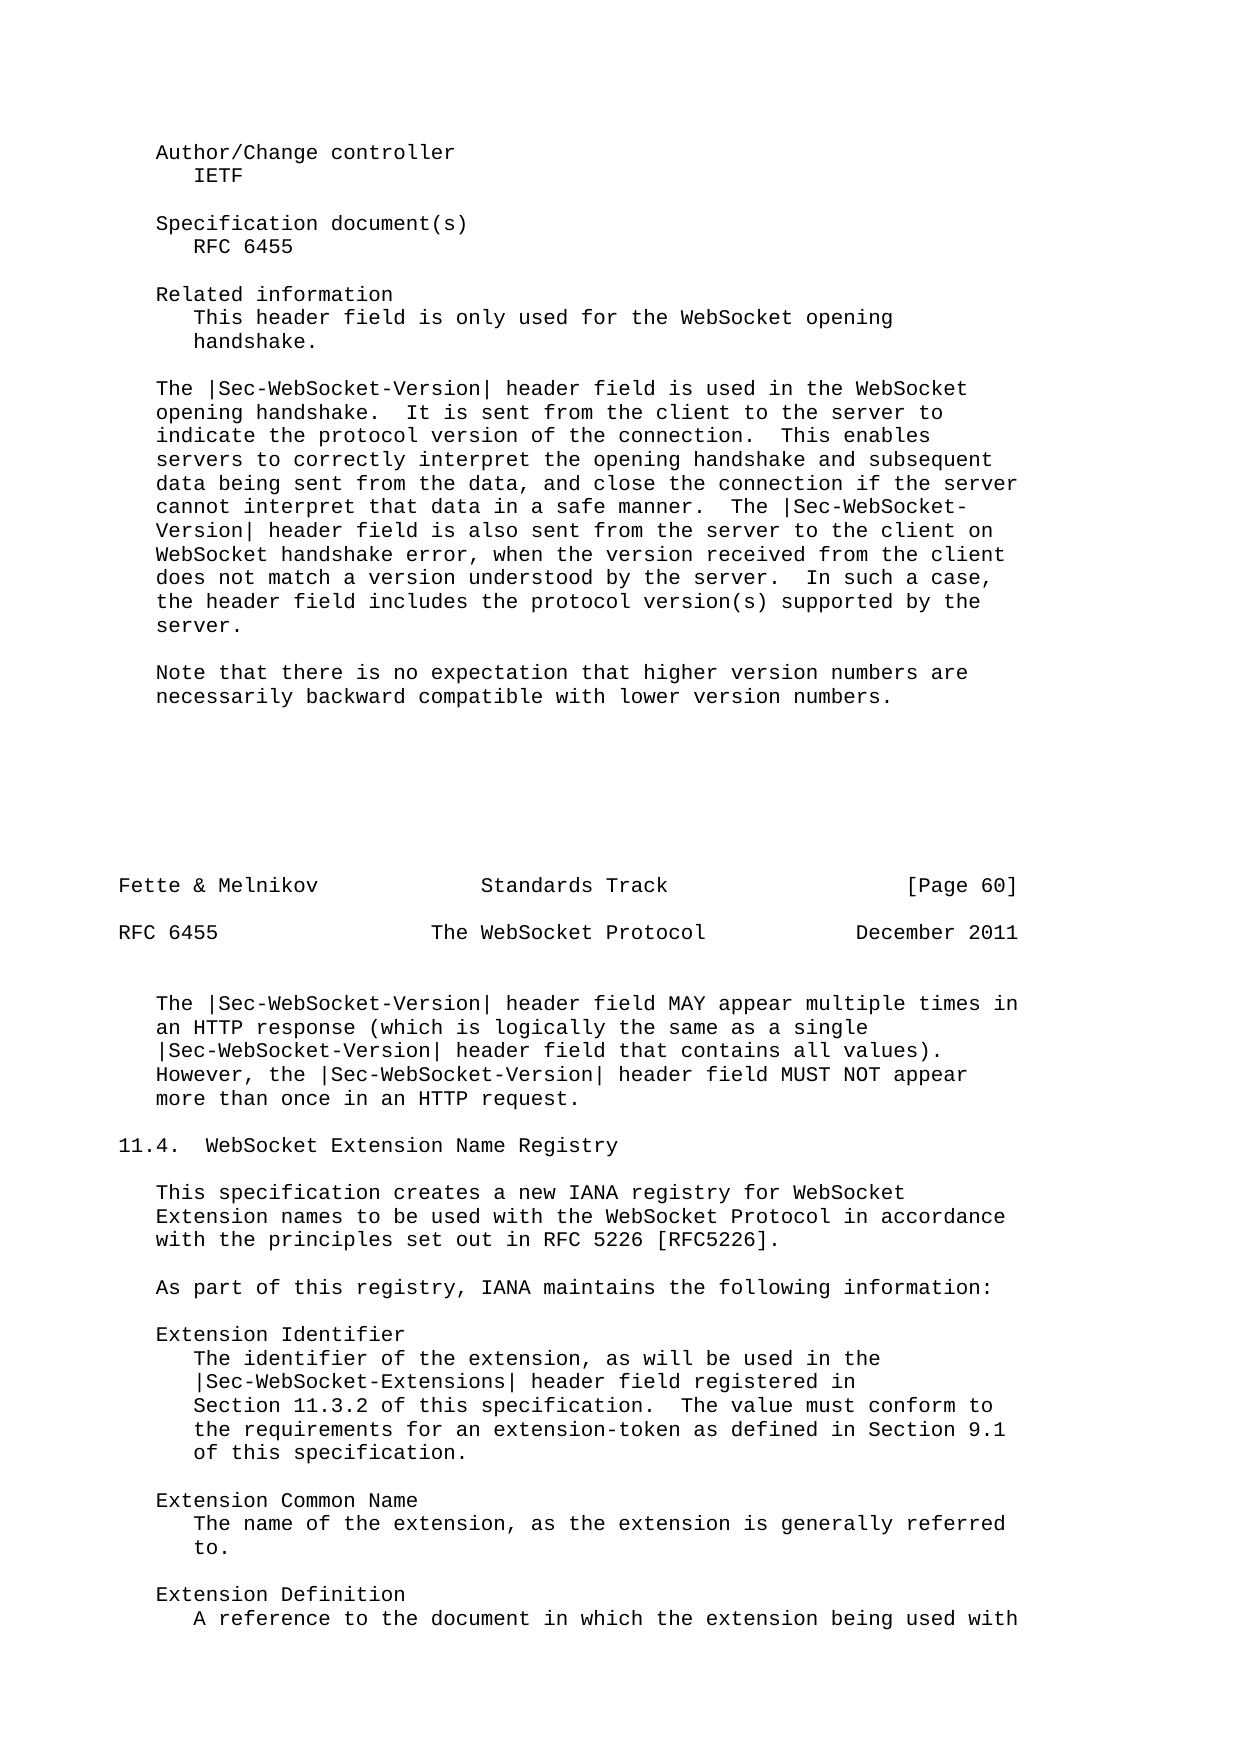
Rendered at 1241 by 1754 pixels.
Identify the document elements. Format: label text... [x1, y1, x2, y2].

text with the principles set out in RFC 5226 [RFC5226]. [118, 1229, 1122, 1253]
text more than once in an HTTP request. [118, 1088, 1122, 1111]
text However, the |Sec-WebSocket-Version| header field MUST NOT appear [118, 1064, 1122, 1088]
text RFC 6455 The WebSocket Protocol December 2011 [118, 922, 1122, 946]
text Note that there is no expectation that higher version numbers are [118, 662, 1122, 686]
text does not match a version understood by the server. In such a case, [118, 567, 1122, 591]
text As part of this registry, IANA maintains the following information: [118, 1277, 1122, 1300]
text handshake. [118, 331, 1122, 354]
text This header field is only used for the WebSocket opening [118, 307, 1122, 331]
text of this specification. [118, 1442, 1122, 1466]
text Extension Definition [118, 1584, 1122, 1608]
text Specification document(s) [118, 213, 1122, 236]
text the header field includes the protocol version(s) supported by the [118, 591, 1122, 615]
text Version| header field is also sent from the server to the client on [118, 520, 1122, 544]
text The name of the extension, as the extension is generally referred [118, 1513, 1122, 1537]
text WebSocket handshake error, when the version received from the client [118, 544, 1122, 567]
text RFC 6455 [118, 236, 1122, 260]
text Section 11.3.2 of this specification. The value must conform to [118, 1395, 1122, 1419]
text The |Sec-WebSocket-Version| header field MAY appear multiple times in [118, 993, 1122, 1017]
text an HTTP response (which is logically the same as a single [118, 1017, 1122, 1040]
text necessarily backward compatible with lower version numbers. [118, 686, 1122, 709]
text Author/Change controller [118, 142, 1122, 165]
text servers to correctly interpret the opening handshake and subsequent [118, 449, 1122, 473]
text data being sent from the data, and close the connection if the server [118, 473, 1122, 496]
text This specification creates a new IANA registry for WebSocket [118, 1182, 1122, 1206]
text opening handshake. It is sent from the client to the server to [118, 402, 1122, 426]
text cannot interpret that data in a safe manner. The |Sec-WebSocket- [118, 496, 1122, 520]
text Fette & Melnikov Standards Track [Page 60] [118, 875, 1122, 898]
text to. [118, 1537, 1122, 1561]
text The identifier of the extension, as will be used in the [118, 1348, 1122, 1371]
text |Sec-WebSocket-Version| header field that contains all values). [118, 1040, 1122, 1064]
text A reference to the document in which the extension being used with [118, 1608, 1122, 1631]
text Extension Common Name [118, 1489, 1122, 1513]
text Extension names to be used with the WebSocket Protocol in accordance [118, 1206, 1122, 1229]
text |Sec-WebSocket-Extensions| header field registered in [118, 1371, 1122, 1395]
text Related information [118, 284, 1122, 307]
text server. [118, 615, 1122, 638]
text Extension Identifier [118, 1324, 1122, 1348]
text IETF [118, 165, 1122, 189]
text indicate the protocol version of the connection. This enables [118, 426, 1122, 449]
text the requirements for an extension-token as defined in Section 9.1 [118, 1419, 1122, 1442]
text 11.4. WebSocket Extension Name Registry [118, 1135, 1122, 1158]
text The |Sec-WebSocket-Version| header field is used in the WebSocket [118, 378, 1122, 402]
